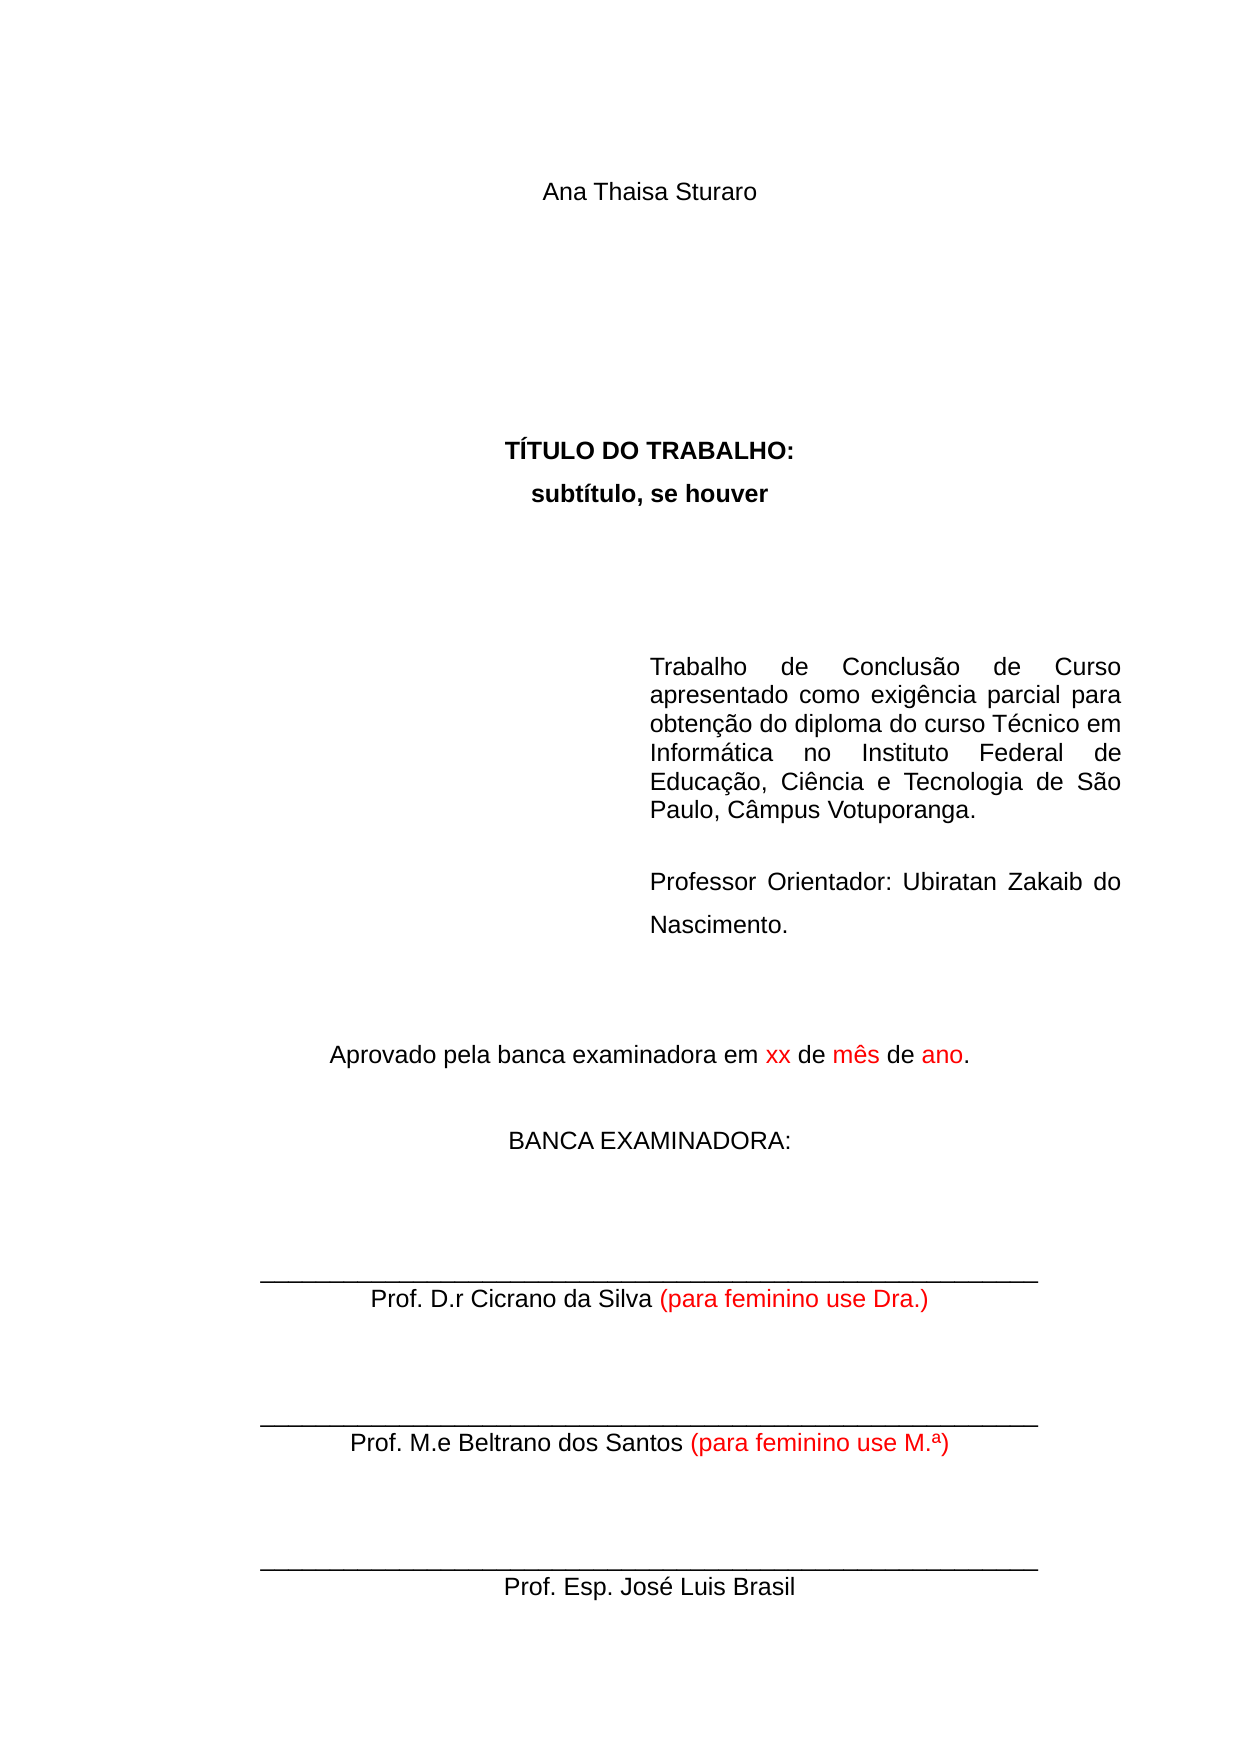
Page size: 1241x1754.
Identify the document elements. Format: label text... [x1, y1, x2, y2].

text Prof. D.r Cicrano da Silva (para feminino use Dra.) [177, 1284, 1122, 1313]
text BANCA EXAMINADORA: [177, 1126, 1122, 1155]
text Trabalho de Conclusão de Curso apresentado como exigência parcial para obtenção do diploma do curso Técnico em Informática no Instituto Federal de Educação, Ciência e Tecnologia de São Paulo, Câmpus Votuporanga. [649, 652, 1122, 824]
text Ana Thaisa Sturaro [177, 177, 1122, 206]
text Prof. M.e Beltrano dos Santos (para feminino use M.ª) [177, 1428, 1122, 1457]
text Aprovado pela banca examinadora em xx de mês de ano. [177, 1040, 1122, 1068]
text TÍTULO DO TRABALHO: [177, 436, 1122, 465]
text ________________________________________________________ [177, 1543, 1122, 1572]
text ________________________________________________________ [177, 1255, 1122, 1284]
text Professor Orientador: Ubiratan Zakaib do Nascimento. [649, 867, 1122, 939]
text ________________________________________________________ [177, 1399, 1122, 1428]
text subtítulo, se houver [177, 479, 1122, 508]
text Prof. Esp. José Luis Brasil [177, 1572, 1122, 1600]
